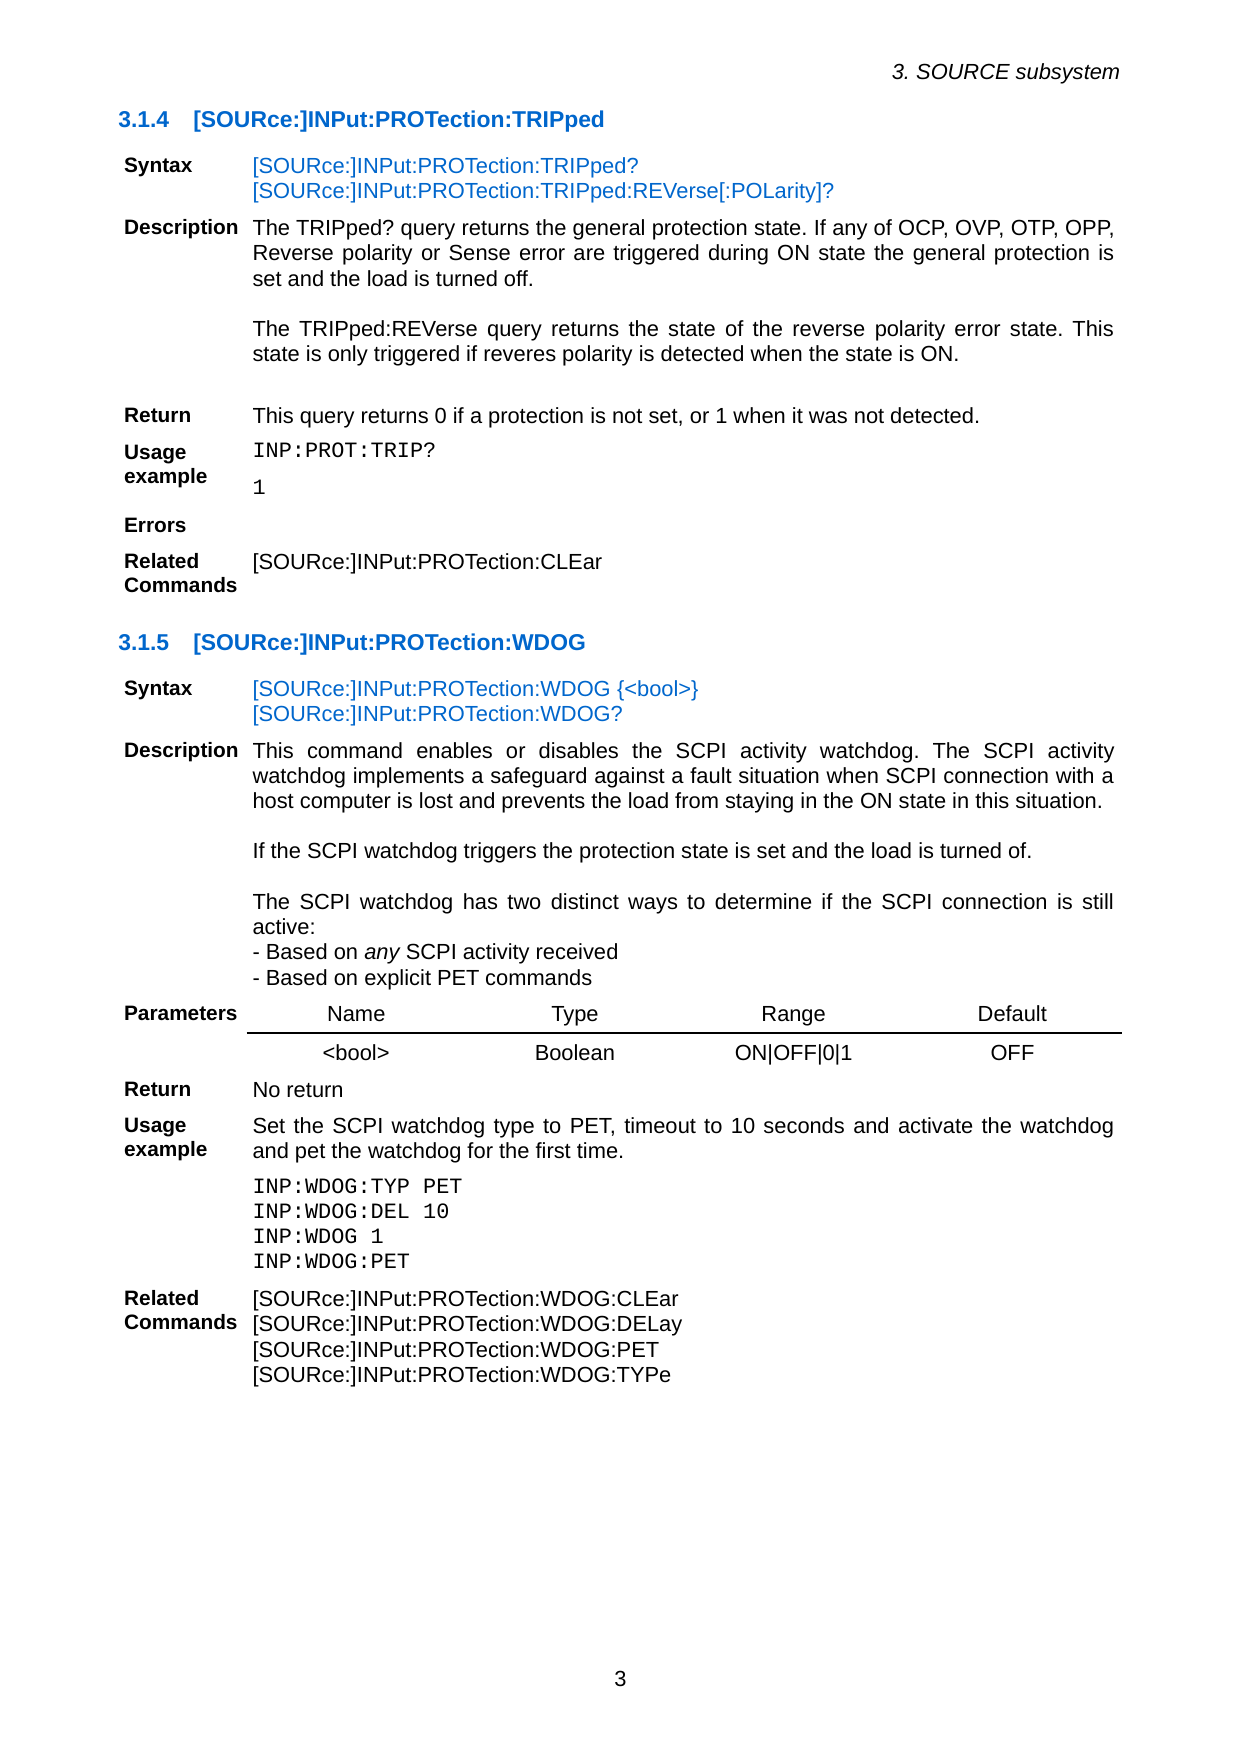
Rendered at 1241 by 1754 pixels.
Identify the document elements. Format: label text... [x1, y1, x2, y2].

table_cell Boolean [465, 1034, 684, 1071]
subtitle [SOURce:]INPut:PROTection:TRIPped [118, 106, 1122, 133]
table_header Syntax [118, 670, 247, 732]
table_cell Usage example [118, 434, 247, 507]
table_header Syntax [118, 148, 247, 209]
table_cell [247, 507, 1122, 543]
table_cell Type [465, 995, 684, 1032]
table_cell Name [247, 995, 465, 1032]
table_cell Return [118, 397, 247, 434]
table_cell No return [247, 1071, 1122, 1107]
table_cell Return [118, 1071, 247, 1107]
table_cell This command enables or disables the SCPI activity watchdog. The SCPI activity watchdog implements a safeguard against a fault situation when SCPI connection with a host computer is lost and prevents the load from staying in the ON state in this situation. If the SCPI watchdog triggers the protection state is set and the load is turned of. The SCPI watchdog has two distinct ways to determine if the SCPI connection is still active: - Based on any SCPI activity received - Based on explicit PET commands [247, 732, 1122, 995]
table_cell The TRIPped? query returns the general protection state. If any of OCP, OVP, OTP, OPP, Reverse polarity or Sense error are triggered during ON state the general protection is set and the load is turned off. The TRIPped:REVerse query returns the state of the reverse polarity error state. This state is only triggered if reveres polarity is detected when the state is ON. [247, 209, 1122, 397]
table_cell [SOURce:]INPut:PROTection:WDOG:CLEar [SOURce:]INPut:PROTection:WDOG:DELay [SOURce:]INPut:PROTection:WDOG:PET [SOURce:]INPut:PROTection:WDOG:TYPe [247, 1280, 1122, 1393]
table_cell <bool> [247, 1034, 465, 1071]
table_cell Range [684, 995, 903, 1032]
table_cell Usage example [118, 1108, 247, 1280]
table_cell Description [118, 209, 247, 397]
table_cell Related Commands [118, 1280, 247, 1393]
table_cell [SOURce:]INPut:PROTection:CLEar [247, 543, 1122, 602]
table_cell Description [118, 732, 247, 995]
table_cell INP:PROT:TRIP? 1 [247, 434, 1122, 507]
table_cell OFF [903, 1034, 1122, 1071]
table_cell Set the SCPI watchdog type to PET, timeout to 10 seconds and activate the watchdog and pet the watchdog for the first time. INP:WDOG:TYP PET INP:WDOG:DEL 10 INP:WDOG 1 INP:WDOG:PET [247, 1108, 1122, 1280]
table_cell Related Commands [118, 543, 247, 602]
table_cell This query returns 0 if a protection is not set, or 1 when it was not detected. [247, 397, 1122, 434]
subtitle [SOURce:]INPut:PROTection:WDOG [118, 629, 1122, 655]
table_header [SOURce:]INPut:PROTection:WDOG {<bool>} [SOURce:]INPut:PROTection:WDOG? [247, 670, 1122, 732]
table_cell Parameters [118, 995, 247, 1071]
table_cell Errors [118, 507, 247, 543]
table_header [SOURce:]INPut:PROTection:TRIPped? [SOURce:]INPut:PROTection:TRIPped:REVerse[:POLarity]? [247, 148, 1122, 209]
table_cell ON|OFF|0|1 [684, 1034, 903, 1071]
table_cell Default [903, 995, 1122, 1032]
